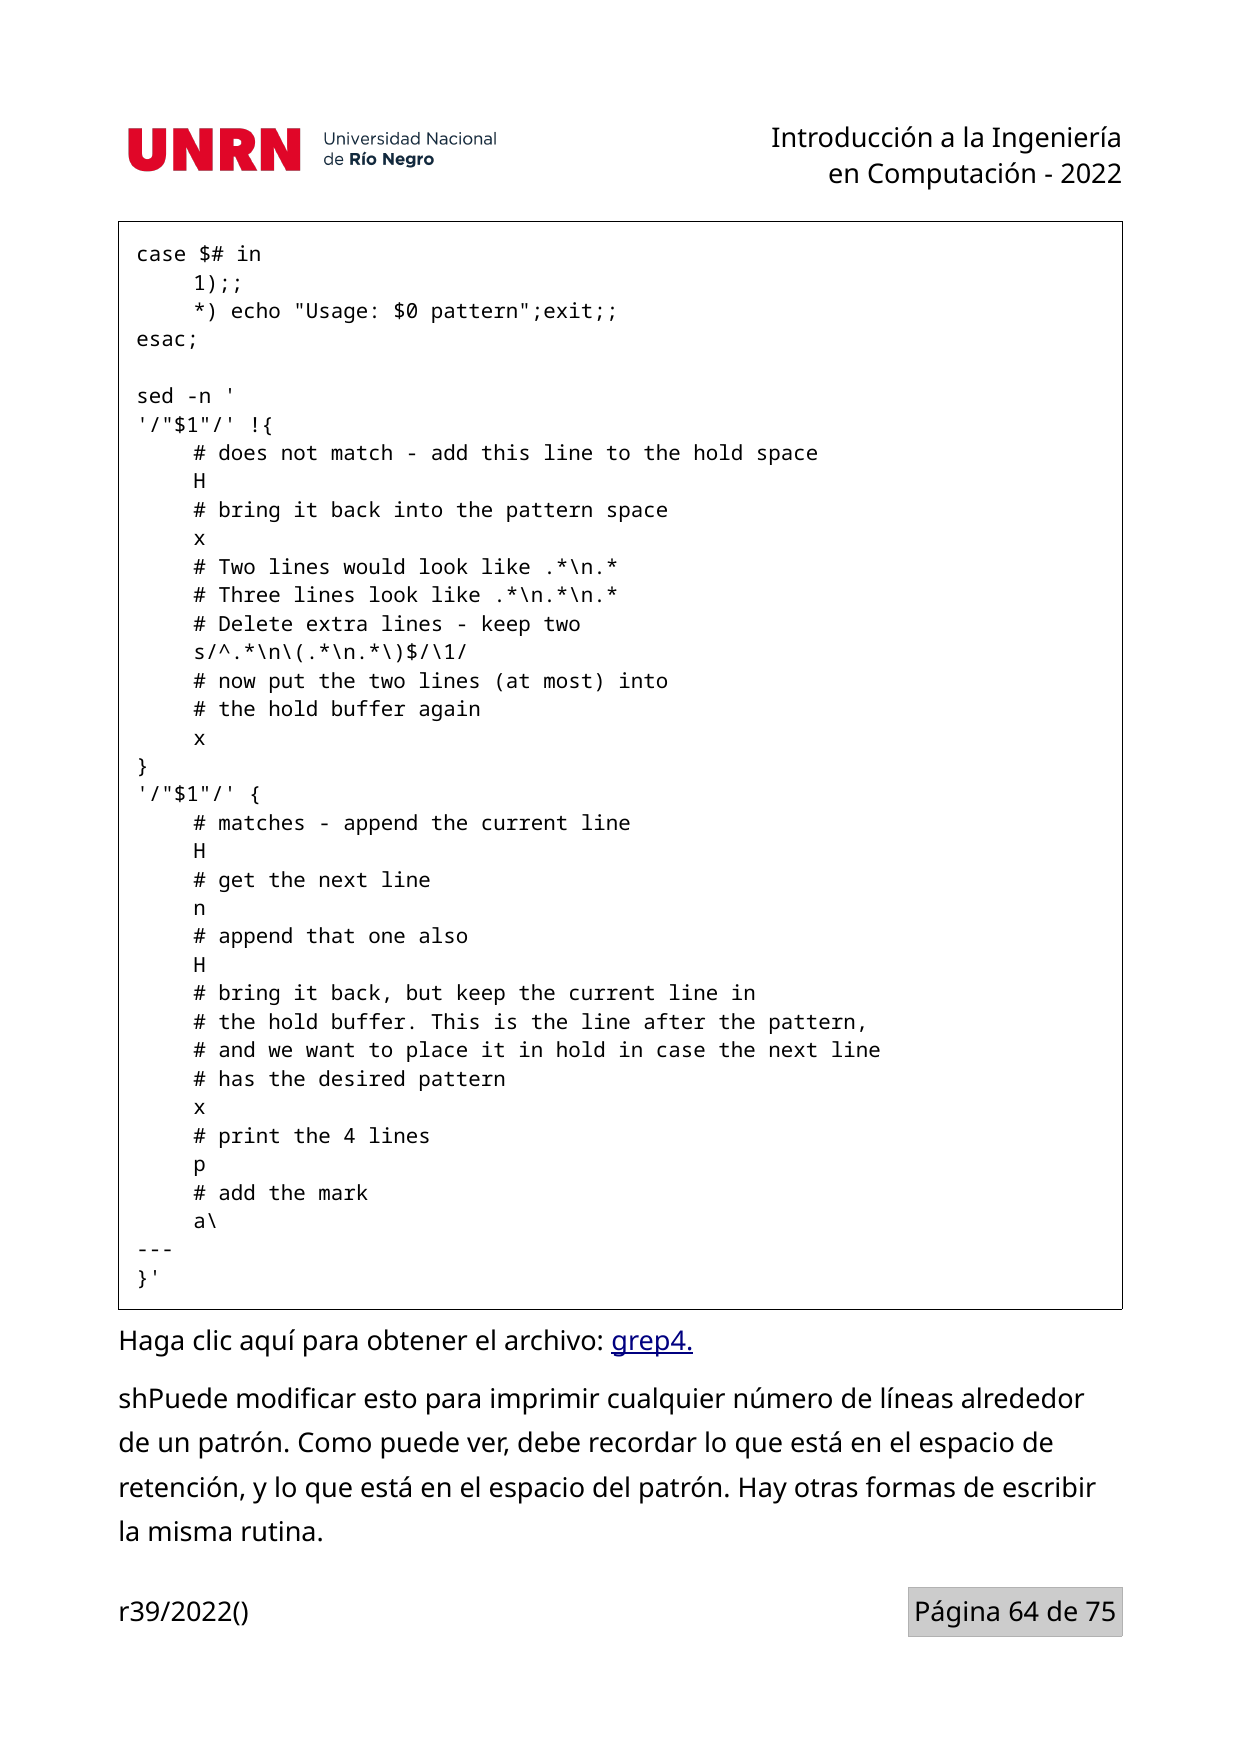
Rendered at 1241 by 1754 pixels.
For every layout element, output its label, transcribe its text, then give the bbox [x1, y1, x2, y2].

text # Delete extra lines - keep two [119, 591, 1122, 619]
text # now put the two lines (at most) into [119, 648, 1122, 676]
text # does not match - add this line to the hold space [119, 420, 1122, 449]
text x [308, 705, 314, 715]
text # Two lines would look like .*\n.* [119, 534, 1122, 563]
text 1);; [119, 250, 1122, 278]
text # Three lines look like .*\n.*\n.* [119, 563, 1122, 591]
text x [271, 506, 277, 516]
text x [119, 1074, 1122, 1103]
text case $# in [119, 222, 1122, 250]
text # bring it back, but keep the current line in [119, 961, 1122, 989]
text H [119, 932, 1122, 961]
text # append that one also [119, 904, 1122, 932]
text esac; [119, 307, 1122, 353]
text x [119, 506, 1122, 534]
text x [283, 706, 289, 715]
text H [119, 818, 1122, 847]
text Haga clic aquí para obtener el archivo: grep4. [118, 1321, 1122, 1358]
text '/"$1"/' { [119, 762, 1122, 790]
text x [333, 507, 339, 516]
text x [333, 706, 339, 715]
text x [346, 705, 352, 715]
text x [433, 507, 439, 516]
text a\ [119, 1188, 1122, 1217]
text s/^.*\n\(.*\n.*\)$/\1/ [119, 619, 1122, 648]
text x [119, 705, 1122, 733]
text # the hold buffer. This is the line after the pattern, [119, 989, 1122, 1018]
text }' [119, 1245, 1122, 1309]
text # add the mark [119, 1160, 1122, 1188]
text # has the desired pattern [119, 1046, 1122, 1074]
text H [119, 449, 1122, 477]
text *) echo "Usage: $0 pattern";exit;; [119, 278, 1122, 307]
text # get the next line [119, 847, 1122, 875]
text x [433, 705, 439, 715]
text # bring it back into the pattern space [119, 477, 1122, 506]
text n [119, 875, 1122, 904]
text # and we want to place it in hold in case the next line [119, 1018, 1122, 1046]
text --- [119, 1217, 1122, 1245]
text x [221, 507, 227, 516]
text '/"$1"/' !{ [119, 392, 1122, 420]
text shPuede modificar esto para imprimir cualquier número de líneas alrededor de un patrón. Como puede ver, debe recordar lo que está en el espacio de retención, y lo que está en el espacio del patrón. Hay otras formas de escribir la misma rutina. [118, 1380, 1122, 1549]
text sed -n ' [119, 363, 1122, 392]
text # the hold buffer again [119, 676, 1122, 705]
picture [118, 118, 505, 180]
text # matches - append the current line [119, 790, 1122, 818]
text # print the 4 lines [119, 1103, 1122, 1131]
text } [119, 733, 1122, 762]
text p [119, 1131, 1122, 1160]
